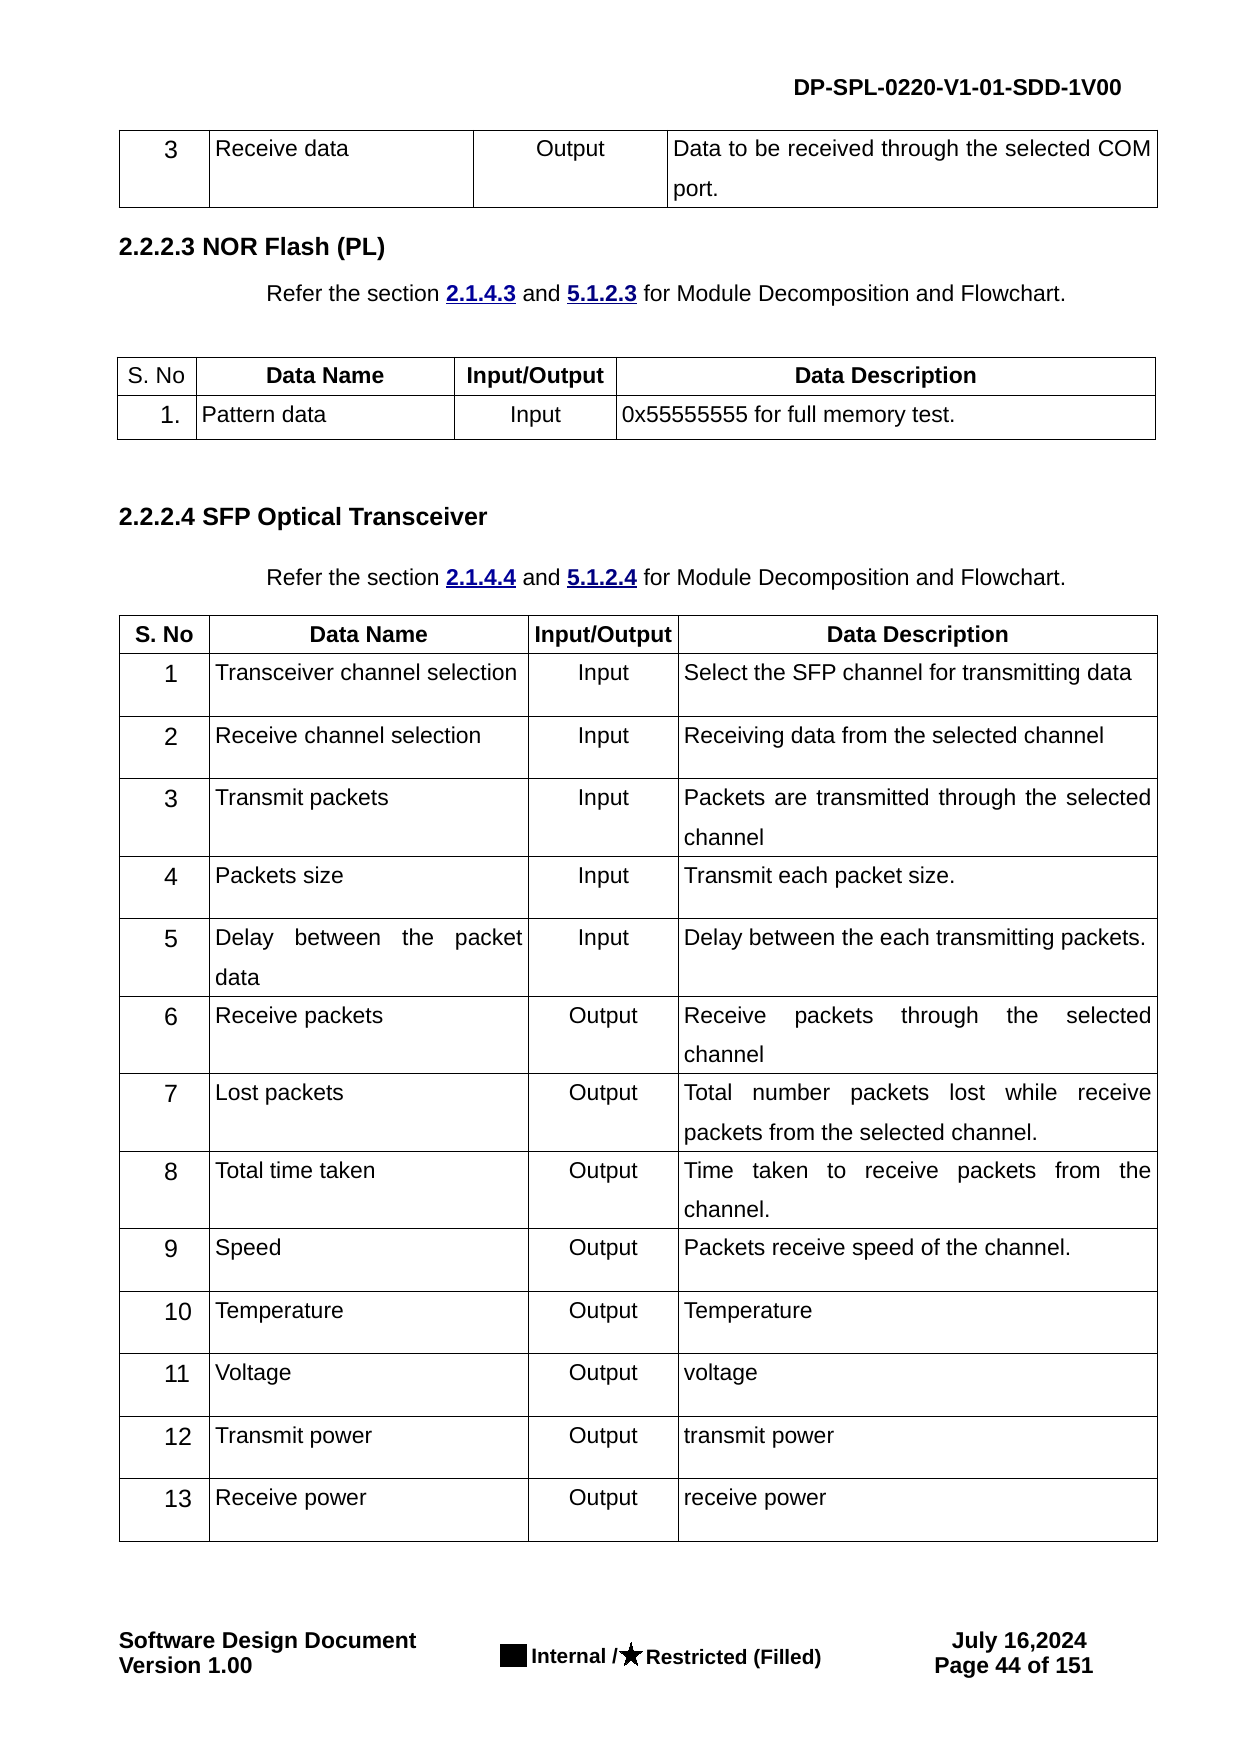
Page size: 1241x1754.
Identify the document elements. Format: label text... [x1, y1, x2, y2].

table_cell [120, 919, 209, 996]
text Refer the section 2.1.4.4 and 5.1.2.4 for Module Decomposition and Flowchart. [118, 565, 1122, 590]
table_cell Input [529, 857, 678, 918]
table_header Data Name [210, 616, 528, 653]
table_cell [120, 131, 209, 207]
table_cell Total number packets lost while receive packets from the selected channel. [679, 1074, 1157, 1151]
table_cell Input [529, 779, 678, 856]
table_cell [120, 857, 209, 918]
table_cell 0x55555555 for full memory test. [617, 396, 1155, 439]
table_cell Total time taken [210, 1152, 528, 1228]
table_cell [120, 1479, 209, 1541]
table_cell Output [529, 1417, 678, 1478]
table_cell Data to be received through the selected COM port. [668, 131, 1157, 207]
table_header S. No [120, 616, 209, 653]
table_cell Output [529, 1229, 678, 1291]
table_cell Receiving data from the selected channel [679, 717, 1157, 778]
table_cell Temperature [679, 1292, 1157, 1353]
table_cell [120, 654, 209, 716]
table_cell [120, 997, 209, 1073]
subtitle SFP Optical Transceiver [118, 501, 1122, 530]
table_cell Input [455, 396, 616, 439]
table_header Data Description [679, 616, 1157, 653]
table_cell Packets size [210, 857, 528, 918]
table_cell Speed [210, 1229, 528, 1291]
table_cell Output [529, 1152, 678, 1228]
table_cell Select the SFP channel for transmitting data [679, 654, 1157, 716]
table_cell Packets are transmitted through the selected channel [679, 779, 1157, 856]
table_cell Output [529, 1074, 678, 1151]
table_cell voltage [679, 1354, 1157, 1416]
table_cell Pattern data [197, 396, 454, 439]
subtitle NOR Flash (PL) [118, 232, 1122, 261]
table_cell Output [529, 1354, 678, 1416]
table_header Data Description [617, 358, 1155, 394]
table_cell [120, 1354, 209, 1416]
table_cell Receive packets [210, 997, 528, 1073]
table_cell Lost packets [210, 1074, 528, 1151]
table_cell Transmit each packet size. [679, 857, 1157, 918]
table_cell [120, 1292, 209, 1353]
table_cell [120, 1417, 209, 1478]
table_cell Output [529, 1292, 678, 1353]
table_cell [120, 1074, 209, 1151]
table_cell transmit power [679, 1417, 1157, 1478]
table_cell Delay between the each transmitting packets. [679, 919, 1157, 996]
table_cell Receive data [210, 131, 473, 207]
table_cell [120, 1152, 209, 1228]
table_header Input/Output [455, 358, 616, 394]
table_cell [120, 717, 209, 778]
table_cell Input [529, 717, 678, 778]
table_cell Output [529, 997, 678, 1073]
table_cell Transceiver channel selection [210, 654, 528, 716]
table_cell Receive power [210, 1479, 528, 1541]
table_cell Transmit power [210, 1417, 528, 1478]
table_cell Transmit packets [210, 779, 528, 856]
table_cell Input [529, 919, 678, 996]
table_cell Input [529, 654, 678, 716]
table_cell Temperature [210, 1292, 528, 1353]
table_cell Output [529, 1479, 678, 1541]
table_cell Output [474, 131, 667, 207]
table_cell Receive channel selection [210, 717, 528, 778]
table_cell Voltage [210, 1354, 528, 1416]
table_header Data Name [197, 358, 454, 394]
table_cell receive power [679, 1479, 1157, 1541]
table_cell [120, 1229, 209, 1291]
table_header Input/Output [529, 616, 678, 653]
text Refer the section 2.1.4.3 and 5.1.2.3 for Module Decomposition and Flowchart. [118, 282, 1122, 307]
table_cell Receive packets through the selected channel [679, 997, 1157, 1073]
table_cell Packets receive speed of the channel. [679, 1229, 1157, 1291]
table_cell [120, 779, 209, 856]
table_cell Time taken to receive packets from the channel. [679, 1152, 1157, 1228]
table_cell 2 [118, 396, 196, 439]
table_header S. No [118, 358, 196, 394]
table_cell Delay between the packet data [210, 919, 528, 996]
